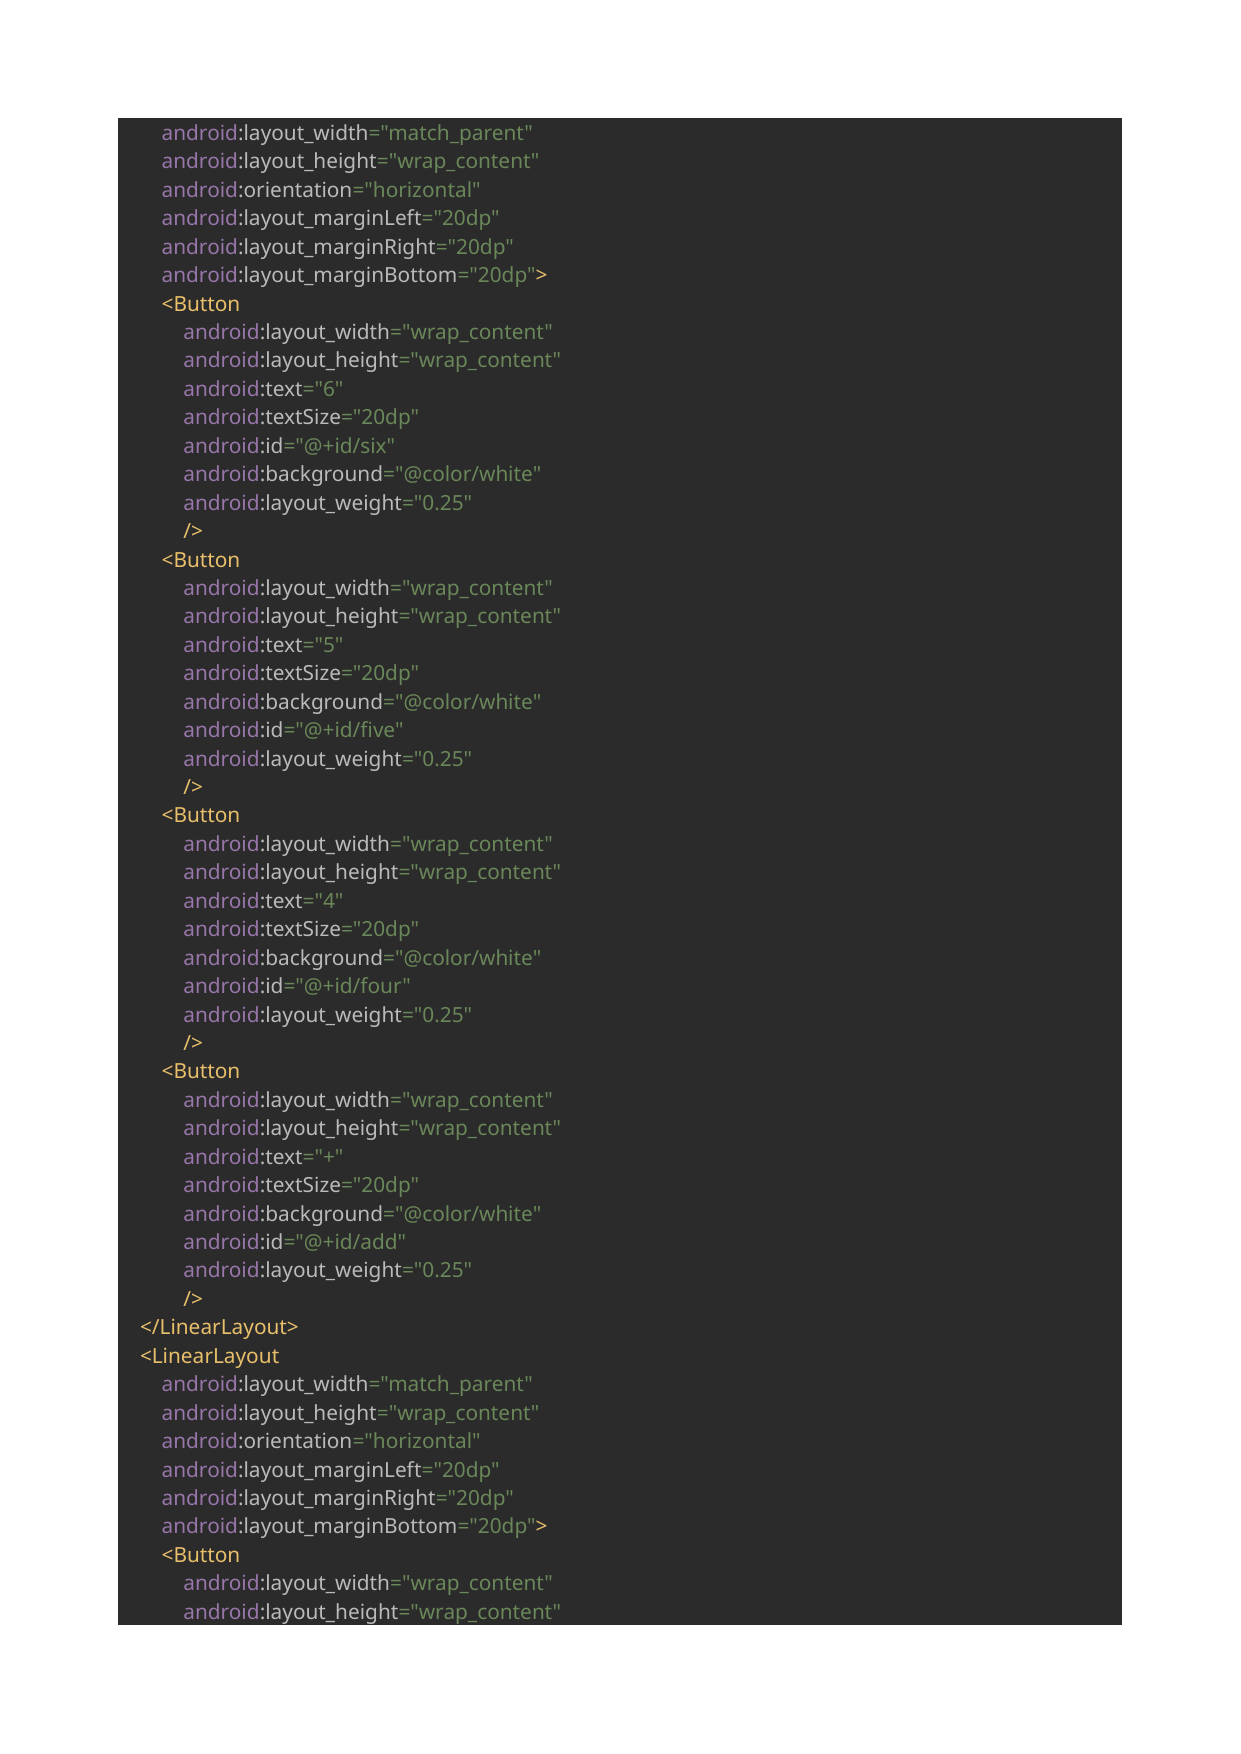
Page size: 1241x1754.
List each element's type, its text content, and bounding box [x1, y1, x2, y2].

text android:layout_width="match_parent" android:layout_height="wrap_content" android:orientation="horizontal" android:layout_marginLeft="20dp" android:layout_marginRight="20dp" android:layout_marginBottom="20dp"> <Button android:layout_width="wrap_content" android:layout_height="wrap_content" android:text="6" android:textSize="20dp" android:id="@+id/six" android:background="@color/white" android:layout_weight="0.25" /> <Button android:layout_width="wrap_content" android:layout_height="wrap_content" android:text="5" android:textSize="20dp" android:background="@color/white" android:id="@+id/five" android:layout_weight="0.25" /> <Button android:layout_width="wrap_content" android:layout_height="wrap_content" android:text="4" android:textSize="20dp" android:background="@color/white" android:id="@+id/four" android:layout_weight="0.25" /> <Button android:layout_width="wrap_content" android:layout_height="wrap_content" android:text="+" android:textSize="20dp" android:background="@color/white" android:id="@+id/add" android:layout_weight="0.25" /> </LinearLayout> <LinearLayout android:layout_width="match_parent" android:layout_height="wrap_content" android:orientation="horizontal" android:layout_marginLeft="20dp" android:layout_marginRight="20dp" android:layout_marginBottom="20dp"> <Button android:layout_width="wrap_content" android:layout_height="wrap_content" [118, 118, 1122, 1625]
